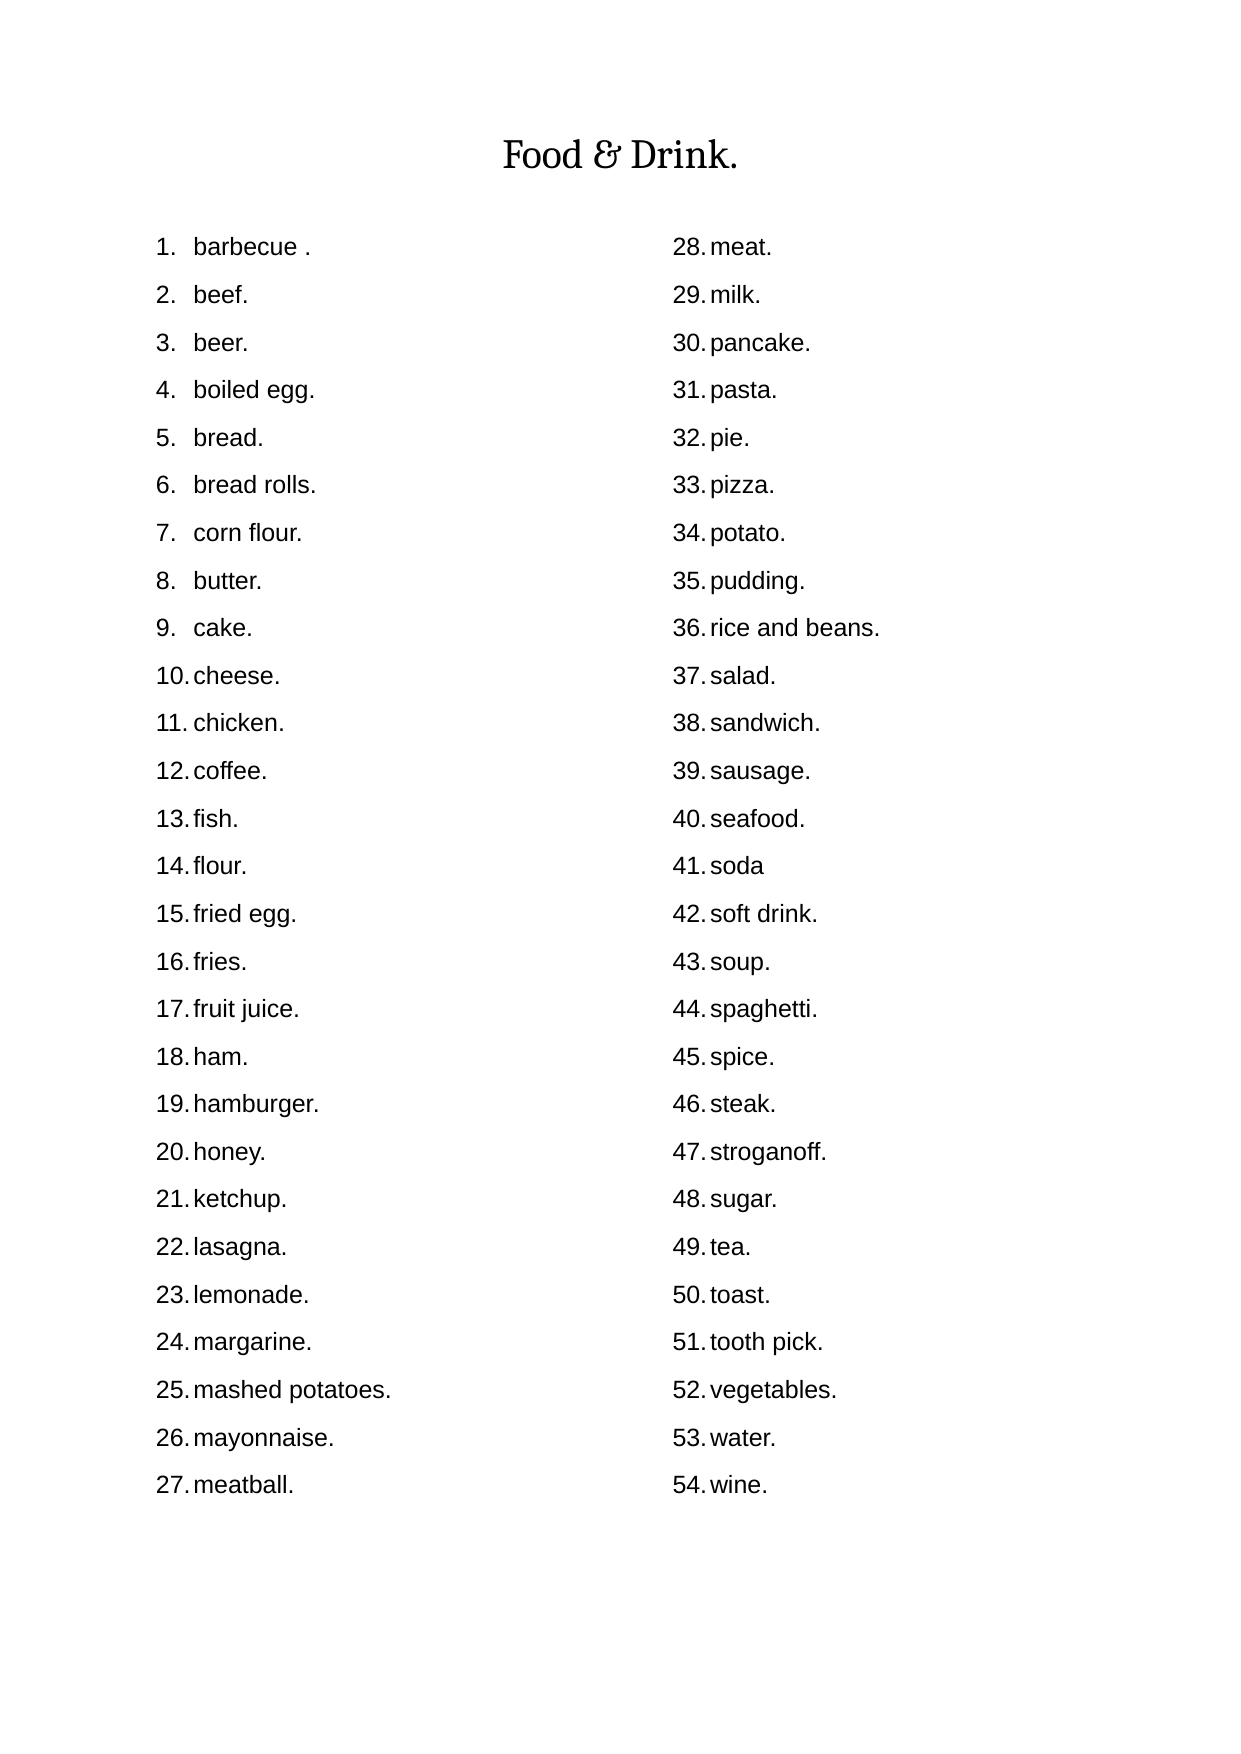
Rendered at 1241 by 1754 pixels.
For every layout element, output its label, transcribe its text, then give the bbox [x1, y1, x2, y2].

list spaghetti. [672, 994, 1122, 1023]
list tooth pick. [672, 1327, 1122, 1356]
list honey. [156, 1137, 605, 1166]
list meat. [672, 232, 1122, 261]
list mayonnaise. [156, 1422, 605, 1451]
list fruit juice. [156, 994, 605, 1023]
list seafood. [672, 804, 1122, 832]
list milk. [672, 280, 1122, 309]
list wine. [672, 1470, 1122, 1499]
list pasta. [672, 375, 1122, 404]
list rice and beans. [672, 613, 1122, 642]
list ketchup. [156, 1184, 605, 1213]
list soup. [672, 946, 1122, 975]
list beef. [156, 280, 605, 309]
list mashed potatoes. [156, 1375, 605, 1404]
list boiled egg. [156, 375, 605, 404]
list fries. [156, 946, 605, 975]
list pizza. [672, 470, 1122, 499]
list water. [672, 1422, 1122, 1451]
list potato. [672, 518, 1122, 547]
list bread. [156, 423, 605, 452]
list fried egg. [156, 899, 605, 928]
list fish. [156, 804, 605, 832]
list flour. [156, 851, 605, 880]
list bread rolls. [156, 470, 605, 499]
subtitle Food & Drink. [118, 131, 1122, 178]
list vegetables. [672, 1375, 1122, 1404]
list butter. [156, 566, 605, 594]
list corn flour. [156, 518, 605, 547]
list tea. [672, 1232, 1122, 1261]
list sausage. [672, 756, 1122, 785]
list toast. [672, 1280, 1122, 1308]
list ham. [156, 1042, 605, 1070]
list pudding. [672, 566, 1122, 594]
list soft drink. [672, 899, 1122, 928]
list barbecue . [156, 232, 605, 261]
list lasagna. [156, 1232, 605, 1261]
list sugar. [672, 1184, 1122, 1213]
list hamburger. [156, 1089, 605, 1118]
list steak. [672, 1089, 1122, 1118]
list margarine. [156, 1327, 605, 1356]
list salad. [672, 661, 1122, 689]
list lemonade. [156, 1280, 605, 1308]
list meatball. [156, 1470, 605, 1499]
list chicken. [156, 708, 605, 737]
list pie. [672, 423, 1122, 452]
list coffee. [156, 756, 605, 785]
list stroganoff. [672, 1137, 1122, 1166]
list pancake. [672, 328, 1122, 356]
list cheese. [156, 661, 605, 689]
list beer. [156, 328, 605, 356]
list cake. [156, 613, 605, 642]
list sandwich. [672, 708, 1122, 737]
list spice. [672, 1042, 1122, 1070]
list soda [672, 851, 1122, 880]
